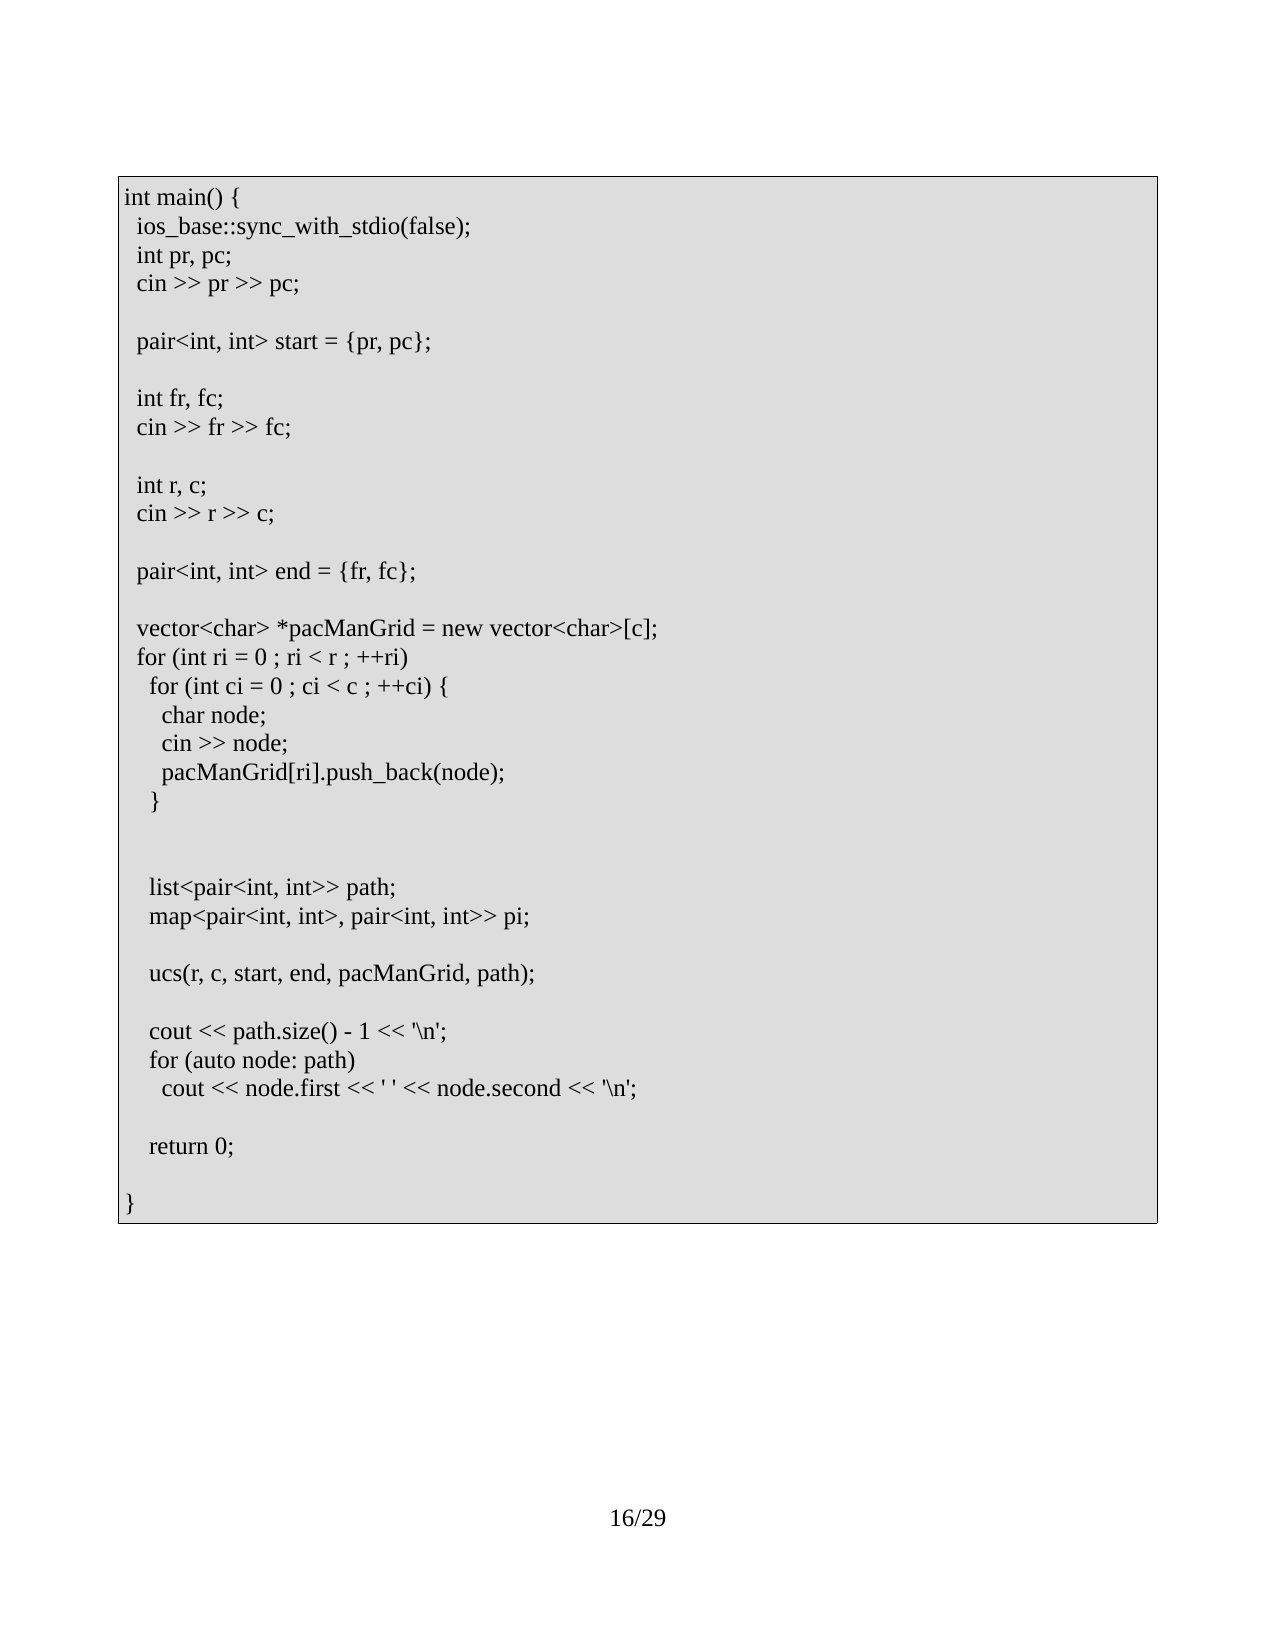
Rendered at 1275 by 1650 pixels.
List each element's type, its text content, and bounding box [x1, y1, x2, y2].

table_cell int main() { ios_base::sync_with_stdio(false); int pr, pc; cin >> pr >> pc; pair<int, int> start = {pr, pc}; int fr, fc; cin >> fr >> fc; int r, c; cin >> r >> c; pair<int, int> end = {fr, fc}; vector<char> *pacManGrid = new vector<char>[c]; for (int ri = 0 ; ri < r ; ++ri) for (int ci = 0 ; ci < c ; ++ci) { char node; cin >> node; pacManGrid[ri].push_back(node); } list<pair<int, int>> path; map<pair<int, int>, pair<int, int>> pi; ucs(r, c, start, end, pacManGrid, path); cout << path.size() - 1 << '\n'; for (auto node: path) cout << node.first << ' ' << node.second << '\n'; return 0; } [119, 177, 1157, 1223]
